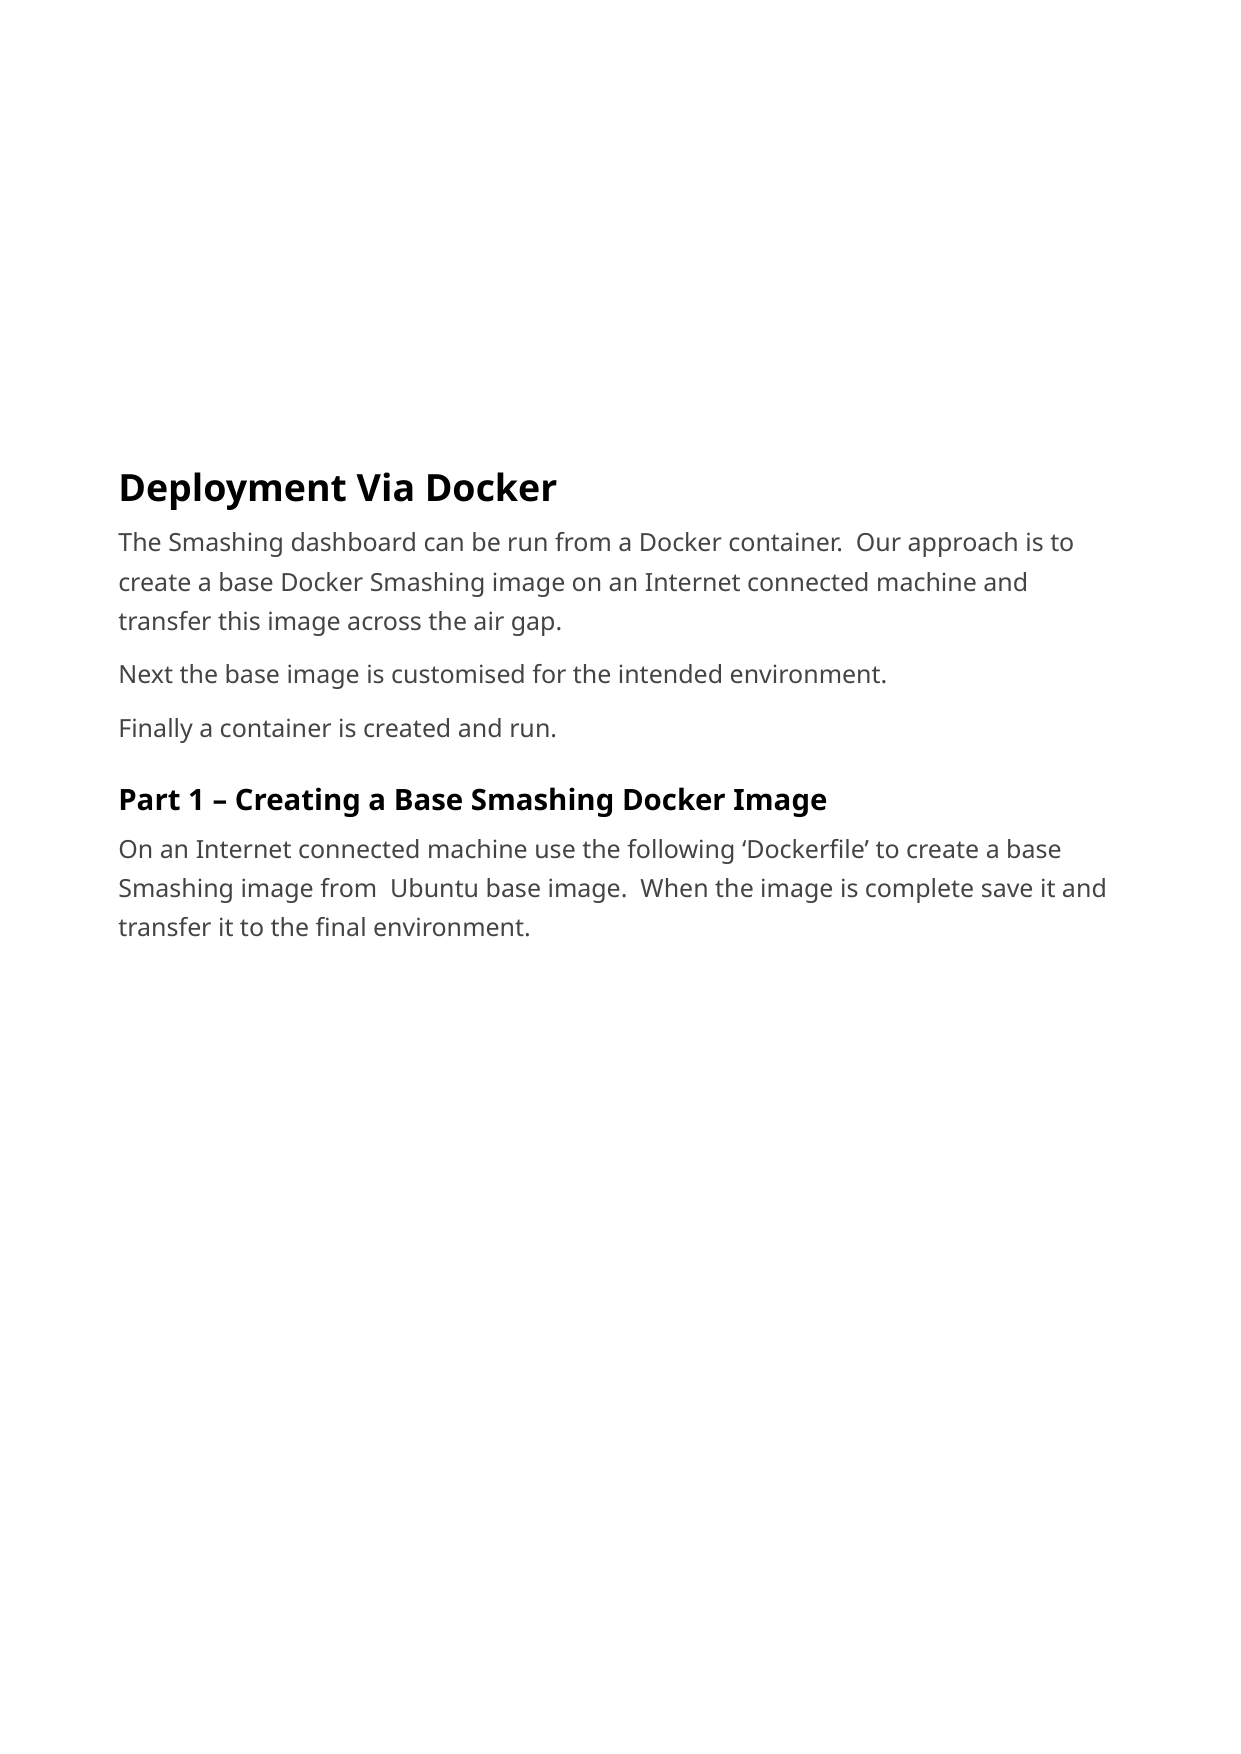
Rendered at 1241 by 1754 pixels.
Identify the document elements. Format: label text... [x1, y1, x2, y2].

text The Smashing dashboard can be run from a Docker container. Our approach is to create a base Docker Smashing image on an Internet connected machine and transfer this image across the air gap. [118, 525, 1122, 637]
text Next the base image is customised for the intended environment. [118, 657, 1122, 691]
text Finally a container is created and run. [118, 711, 1122, 745]
text On an Internet connected machine use the following ‘Dockerfile’ to create a base Smashing image from Ubuntu base image. When the image is complete save it and transfer it to the final environment. [118, 832, 1122, 944]
subtitle Deployment Via Docker [118, 461, 1122, 512]
subtitle Part 1 – Creating a Base Smashing Docker Image [118, 779, 1122, 819]
